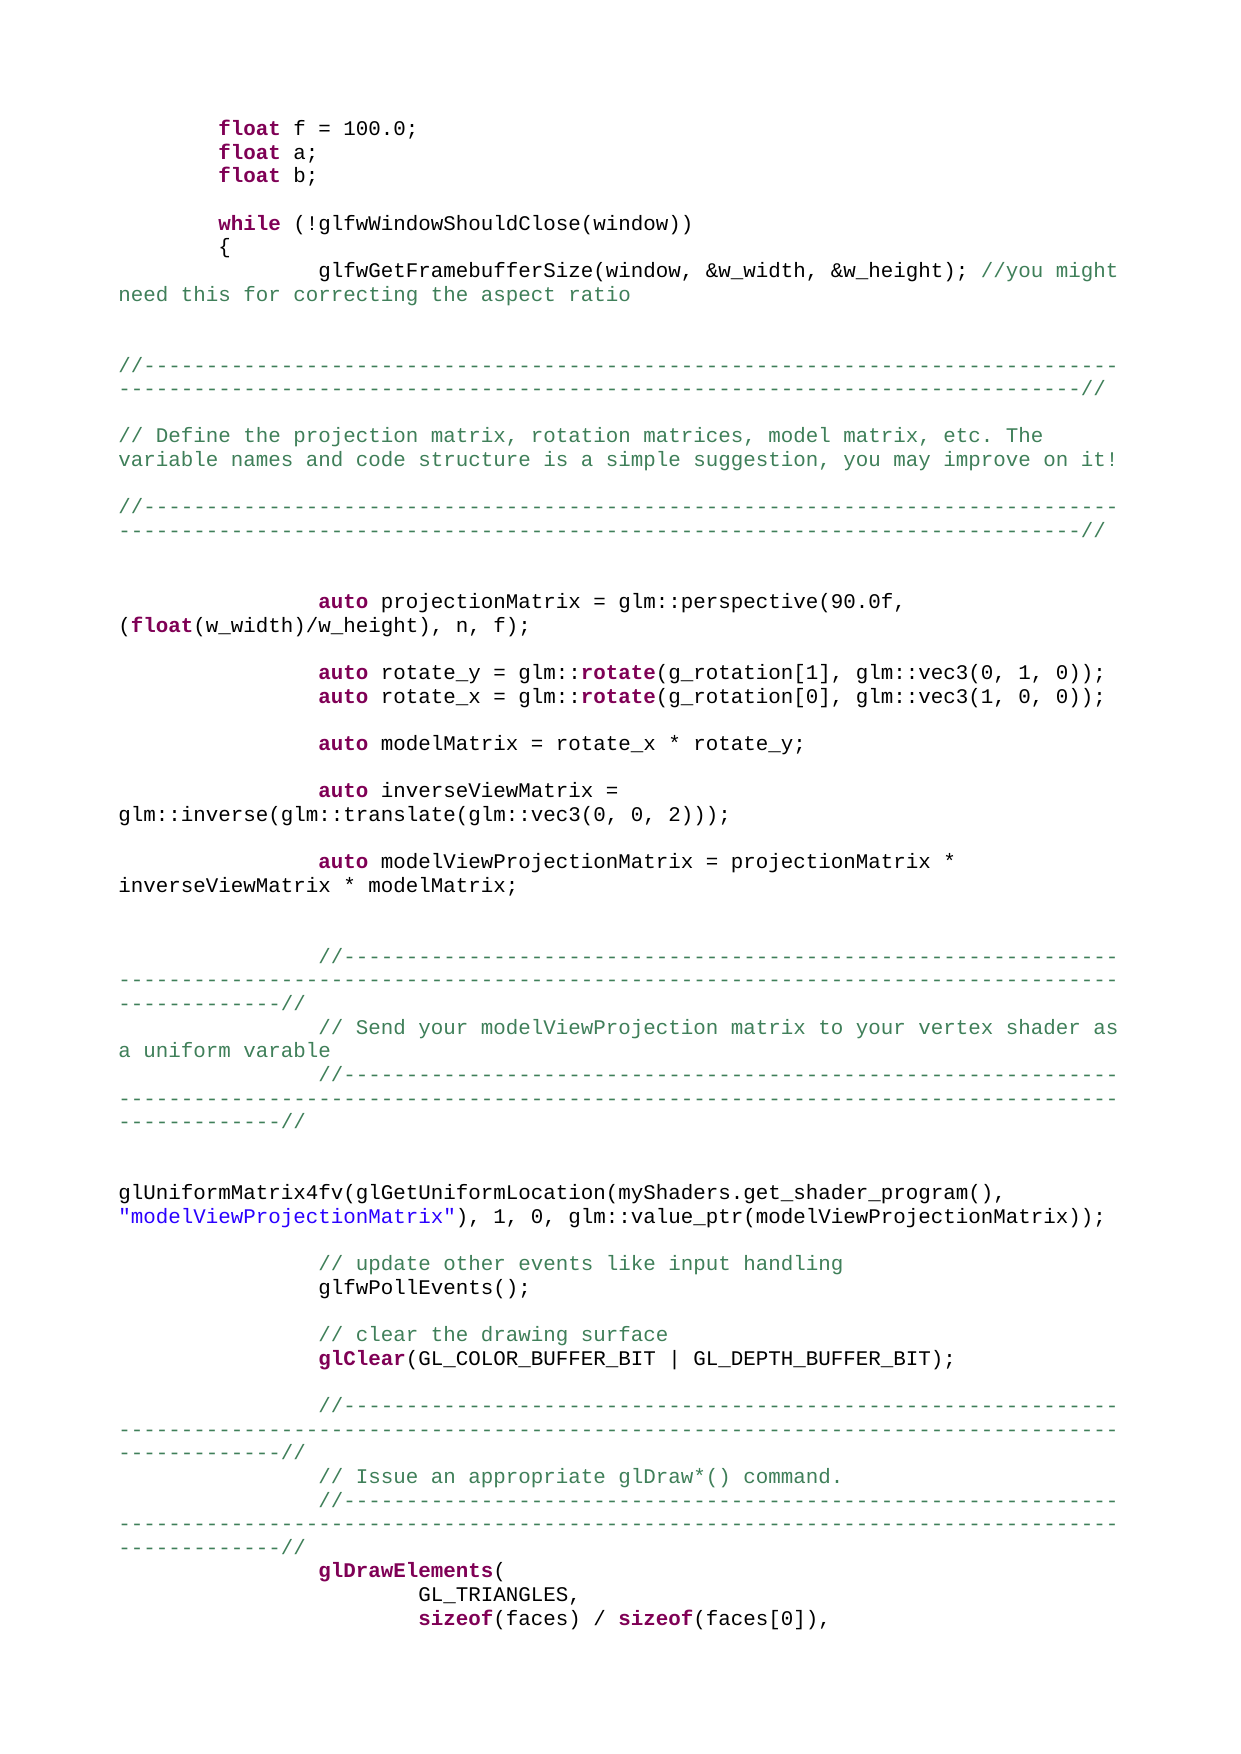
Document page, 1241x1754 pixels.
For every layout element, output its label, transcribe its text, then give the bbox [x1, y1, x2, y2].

text GL_TRIANGLES, [118, 1584, 1122, 1608]
text auto projectionMatrix = glm::perspective(90.0f, (float(w_width)/w_height), n, f); [118, 591, 1122, 638]
text auto modelViewProjectionMatrix = projectionMatrix * inverseViewMatrix * modelMatrix; [118, 851, 1122, 898]
text auto modelMatrix = rotate_x * rotate_y; [118, 733, 1122, 757]
text //-----------------------------------------------------------------------------------------------------------------------------------------------------------// [118, 1064, 1122, 1135]
text // Define the projection matrix, rotation matrices, model matrix, etc. The variable names and code structure is a simple suggestion, you may improve on it! [118, 402, 1122, 473]
text while (!glfwWindowShouldClose(window)) [118, 213, 1122, 236]
text sizeof(faces) / sizeof(faces[0]), [118, 1608, 1122, 1631]
text glUniformMatrix4fv(glGetUniformLocation(myShaders.get_shader_program(), "modelViewProjectionMatrix"), 1, 0, glm::value_ptr(modelViewProjectionMatrix)); [118, 1158, 1122, 1229]
text { [118, 236, 1122, 260]
text // update other events like input handling [118, 1253, 1122, 1277]
text auto rotate_y = glm::rotate(g_rotation[1], glm::vec3(0, 1, 0)); [118, 662, 1122, 686]
text auto rotate_x = glm::rotate(g_rotation[0], glm::vec3(1, 0, 0)); [118, 686, 1122, 709]
text float b; [118, 165, 1122, 189]
text // clear the drawing surface [118, 1324, 1122, 1348]
text float f = 100.0; [118, 118, 1122, 142]
text float a; [118, 142, 1122, 165]
text //-----------------------------------------------------------------------------------------------------------------------------------------------------------// [118, 1395, 1122, 1466]
text glClear(GL_COLOR_BUFFER_BIT | GL_DEPTH_BUFFER_BIT); [118, 1348, 1122, 1371]
text //-----------------------------------------------------------------------------------------------------------------------------------------------------------// [118, 1489, 1122, 1561]
text glfwPollEvents(); [118, 1277, 1122, 1300]
text glDrawElements( [118, 1561, 1122, 1584]
text //-----------------------------------------------------------------------------------------------------------------------------------------------------------// [118, 946, 1122, 1017]
text // Send your modelViewProjection matrix to your vertex shader as a uniform varable [118, 1017, 1122, 1064]
text auto inverseViewMatrix = glm::inverse(glm::translate(glm::vec3(0, 0, 2))); [118, 780, 1122, 827]
text glfwGetFramebufferSize(window, &w_width, &w_height); //you might need this for correcting the aspect ratio [118, 260, 1122, 307]
text //-----------------------------------------------------------------------------------------------------------------------------------------------------------// [118, 473, 1122, 544]
text //-----------------------------------------------------------------------------------------------------------------------------------------------------------// [118, 331, 1122, 402]
text // Issue an appropriate glDraw*() command. [118, 1466, 1122, 1489]
